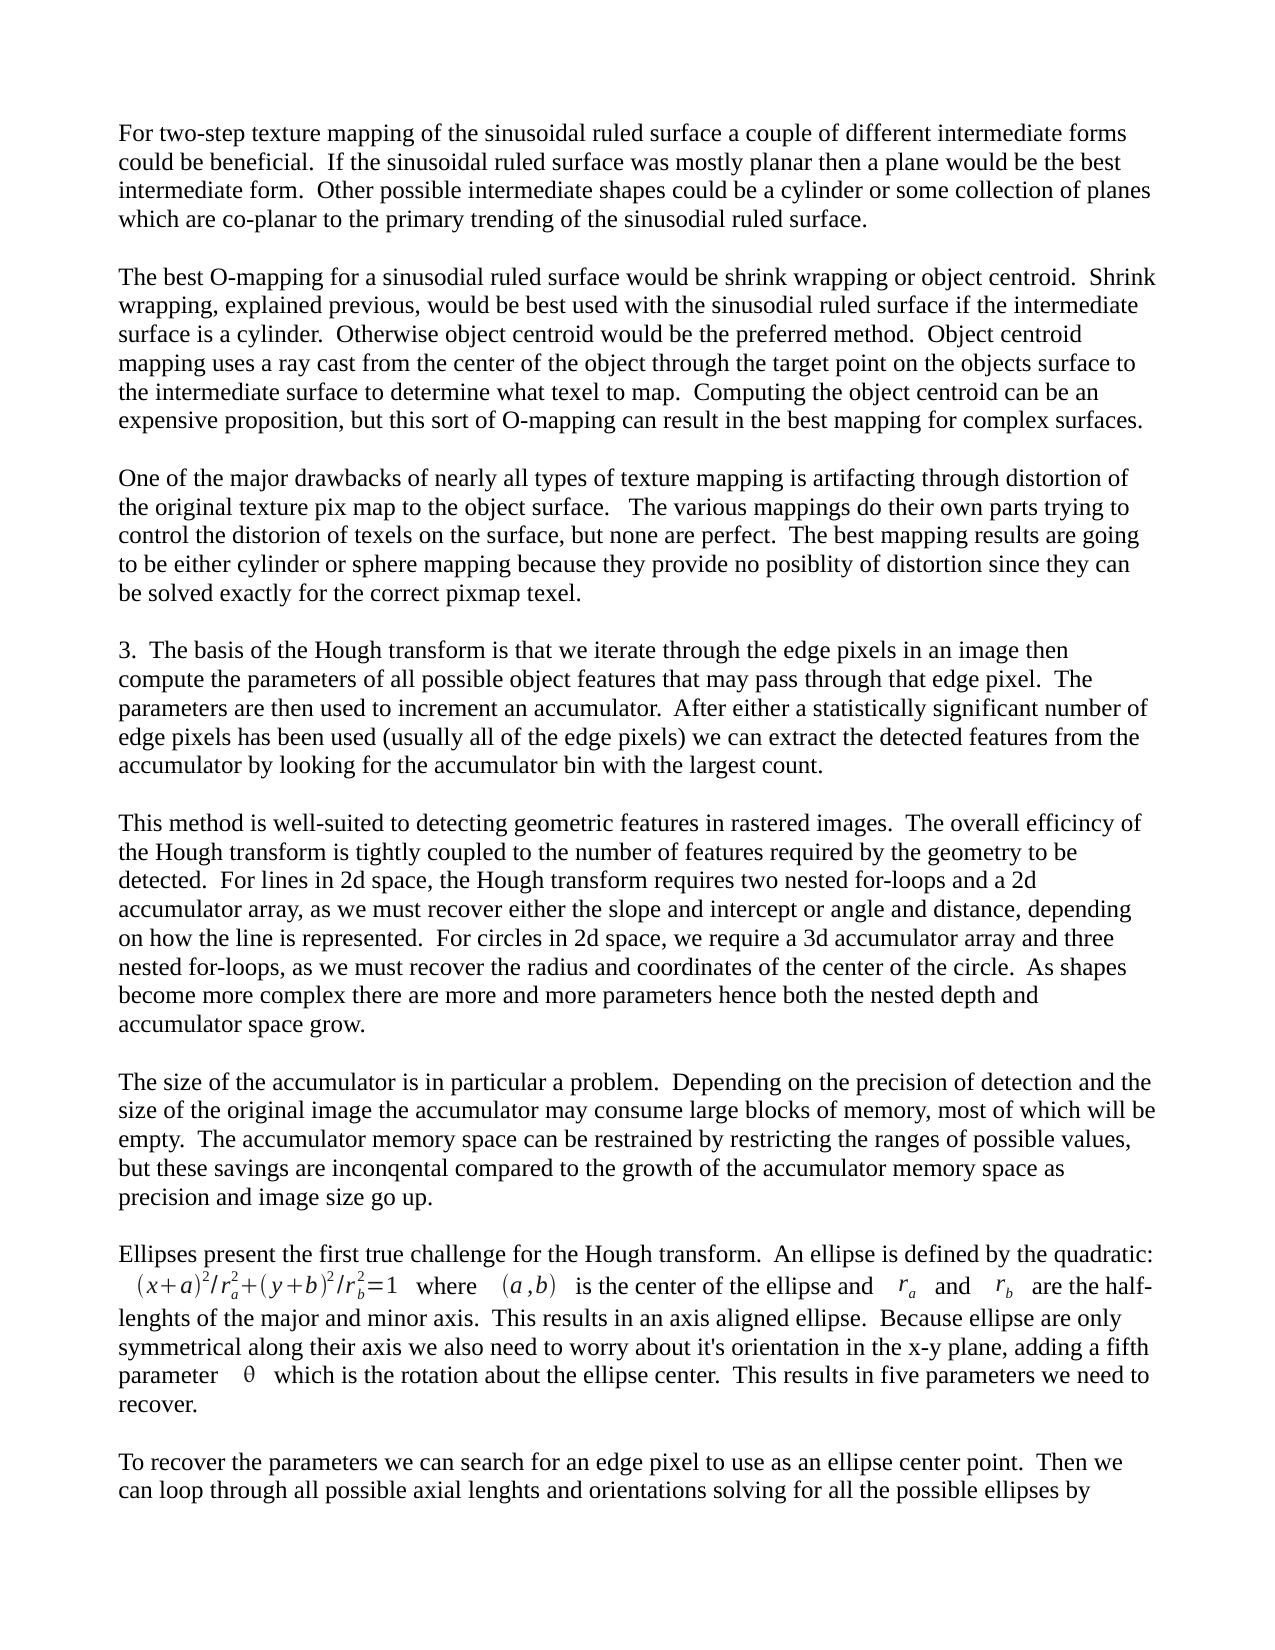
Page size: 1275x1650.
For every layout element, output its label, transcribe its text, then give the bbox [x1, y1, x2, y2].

text To recover the parameters we can search for an edge pixel to use as an ellipse center point. Then we can loop through all possible axial lenghts and orientations solving for all the possible ellipses by [118, 1447, 1157, 1504]
text The best O-mapping for a sinusodial ruled surface would be shrink wrapping or object centroid. Shrink wrapping, explained previous, would be best used with the sinusodial ruled surface if the intermediate surface is a cylinder. Otherwise object centroid would be the preferred method. Object centroid mapping uses a ray cast from the center of the object through the target point on the objects surface to the intermediate surface to determine what texel to map. Computing the object centroid can be an expensive proposition, but this sort of O-mapping can result in the best mapping for complex surfaces. [118, 262, 1157, 434]
text For two-step texture mapping of the sinusoidal ruled surface a couple of different intermediate forms could be beneficial. If the sinusoidal ruled surface was mostly planar then a plane would be the best intermediate form. Other possible intermediate shapes could be a cylinder or some collection of planes which are co-planar to the primary trending of the sinusodial ruled surface. [118, 118, 1157, 233]
text One of the major drawbacks of nearly all types of texture mapping is artifacting through distortion of the original texture pix map to the object surface. The various mappings do their own parts trying to control the distorion of texels on the surface, but none are perfect. The best mapping results are going to be either cylinder or sphere mapping because they provide no posiblity of distortion since they can be solved exactly for the correct pixmap texel. [118, 463, 1157, 607]
text This method is well-suited to detecting geometric features in rastered images. The overall efficincy of the Hough transform is tightly coupled to the number of features required by the geometry to be detected. For lines in 2d space, the Hough transform requires two nested for-loops and a 2d accumulator array, as we must recover either the slope and intercept or angle and distance, depending on how the line is represented. For circles in 2d space, we require a 3d accumulator array and three nested for-loops, as we must recover the radius and coordinates of the center of the circle. As shapes become more complex there are more and more parameters hence both the nested depth and accumulator space grow. [118, 808, 1157, 1038]
text 3. The basis of the Hough transform is that we iterate through the edge pixels in an image then compute the parameters of all possible object features that may pass through that edge pixel. The parameters are then used to increment an accumulator. After either a statistically significant number of edge pixels has been used (usually all of the edge pixels) we can extract the detected features from the accumulator by looking for the accumulator bin with the largest count. [118, 636, 1157, 779]
text The size of the accumulator is in particular a problem. Depending on the precision of detection and the size of the original image the accumulator may consume large blocks of memory, most of which will be empty. The accumulator memory space can be restrained by restricting the ranges of possible values, but these savings are inconqental compared to the growth of the accumulator memory space as precision and image size go up. [118, 1067, 1157, 1211]
text where is the center of the ellipse and and are the half-lenghts of the major and minor axis. This results in an axis aligned ellipse. Because ellipse are only symmetrical along their axis we also need to worry about it's orientation in the x-y plane, adding a fifth parameter which is the rotation about the ellipse center. This results in five parameters we need to recover. [118, 1268, 1157, 1418]
text Ellipses present the first true challenge for the Hough transform. An ellipse is defined by the quadratic: [118, 1239, 1157, 1268]
